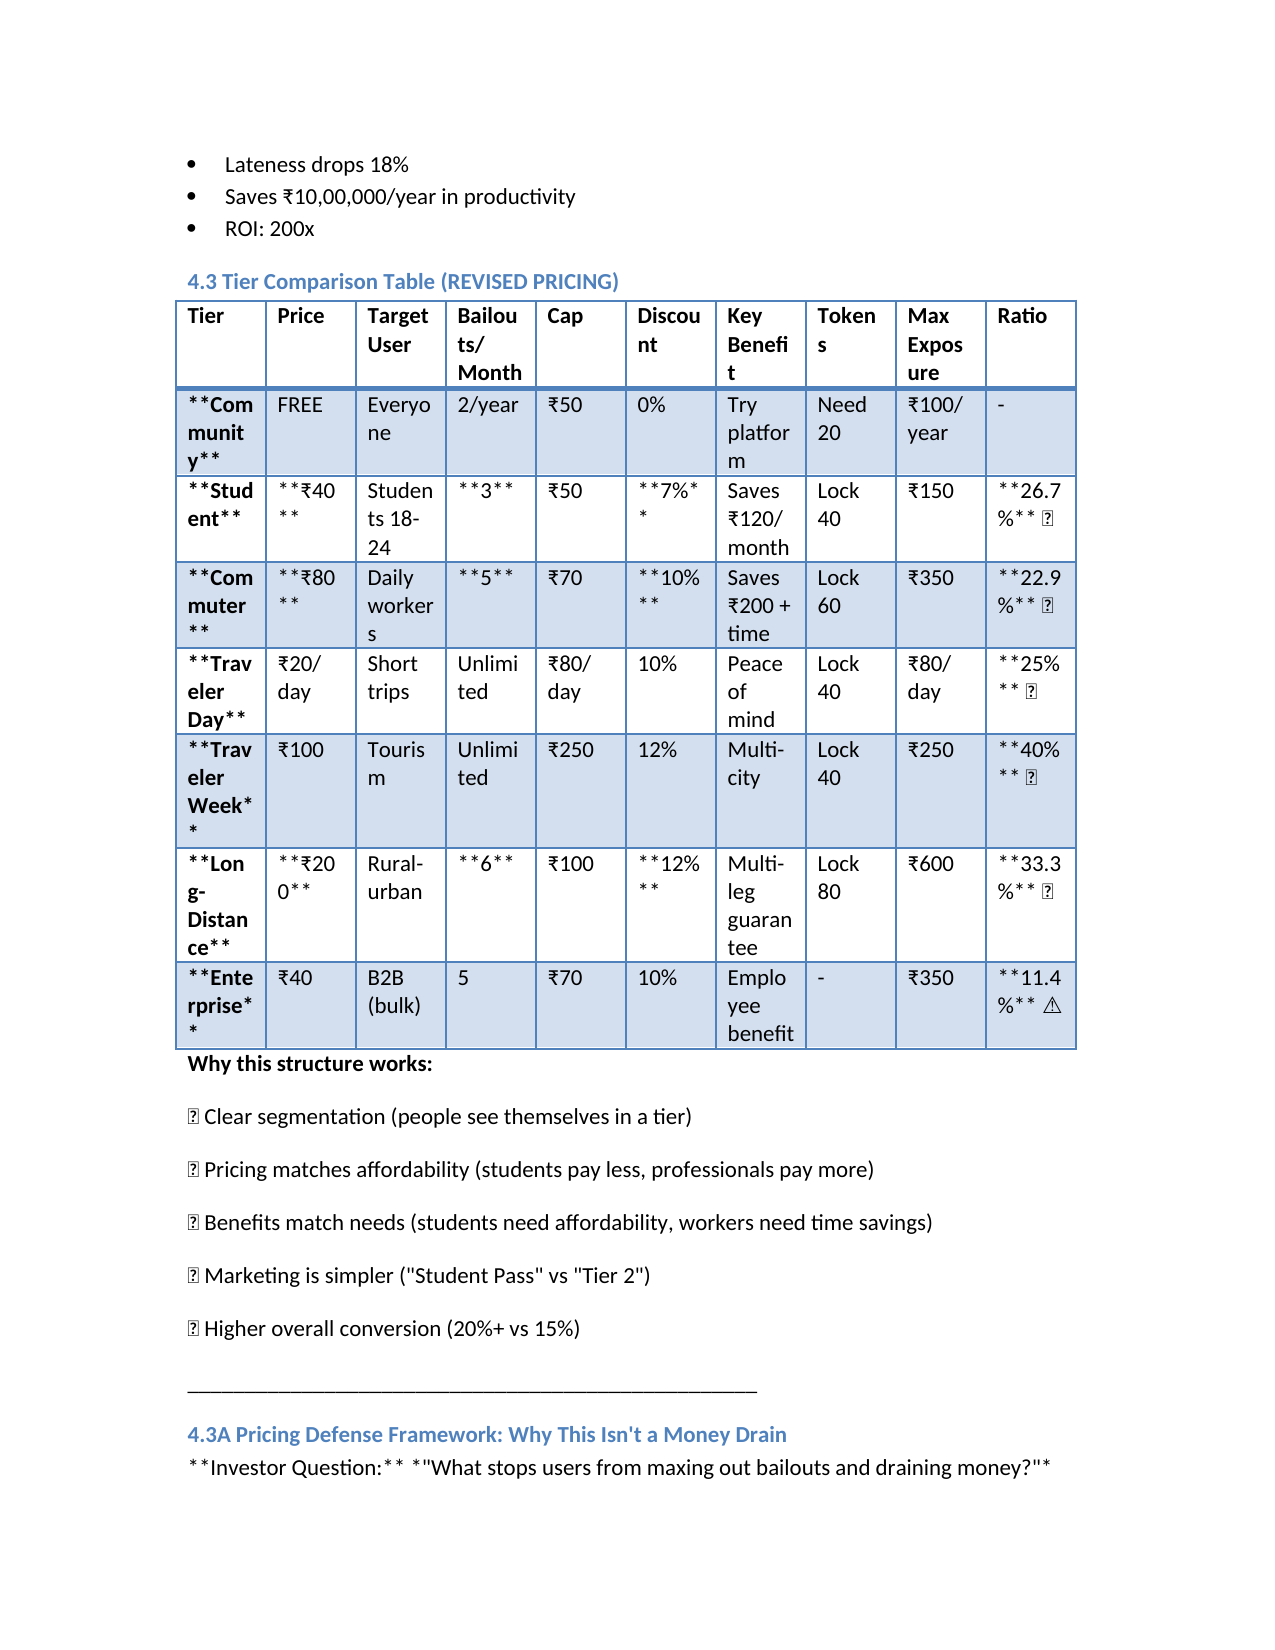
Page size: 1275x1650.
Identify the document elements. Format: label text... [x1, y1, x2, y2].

table_cell Peace of mind [717, 649, 805, 733]
table_cell ₹40 [267, 963, 355, 1047]
table_cell - [987, 391, 1075, 474]
subtitle 4.3 Tier Comparison Table (REVISED PRICING) [187, 267, 1087, 295]
table_cell ₹70 [537, 963, 625, 1047]
table_cell **26.7%** ✅ [987, 477, 1075, 561]
table_cell ₹100 [537, 849, 625, 961]
text ✅ Clear segmentation (people see themselves in a tier) [187, 1102, 1087, 1131]
table_cell **₹80** [267, 563, 355, 647]
table_cell **Traveler Day** [177, 649, 265, 733]
text Why this structure works: [187, 1049, 1087, 1077]
text **Investor Question:** *"What stops users from maxing out bailouts and draining money?"* [187, 1453, 1087, 1481]
table_cell ₹350 [897, 963, 985, 1047]
table_cell B2B (bulk) [357, 963, 445, 1047]
table_cell ₹350 [897, 563, 985, 647]
table_cell ₹70 [537, 563, 625, 647]
table_header Target User [357, 302, 445, 386]
table_cell **25%** ✅ [987, 649, 1075, 733]
table_header Max Exposure [897, 302, 985, 386]
table_cell **22.9%** ✅ [987, 563, 1075, 647]
table_cell **Traveler Week** [177, 735, 265, 847]
table_cell **12%** [627, 849, 715, 961]
table_cell **3** [447, 477, 535, 561]
table_cell Lock 60 [807, 563, 895, 647]
table_cell ₹80/day [537, 649, 625, 733]
table_cell ₹150 [897, 477, 985, 561]
text __________________________________________________ [187, 1368, 1087, 1396]
table_cell Lock 40 [807, 477, 895, 561]
table_cell - [807, 963, 895, 1047]
table_cell **7%** [627, 477, 715, 561]
table_cell 5 [447, 963, 535, 1047]
table_cell **Enterprise** [177, 963, 265, 1047]
table_cell 2/year [447, 391, 535, 474]
table_cell 10% [627, 649, 715, 733]
table_cell Multi-leg guarantee [717, 849, 805, 961]
table_header Cap [537, 302, 625, 386]
table_cell Need 20 [807, 391, 895, 474]
table_cell Unlimited [447, 649, 535, 733]
table_cell Unlimited [447, 735, 535, 847]
table_cell 0% [627, 391, 715, 474]
table_header Key Benefit [717, 302, 805, 386]
table_cell Saves ₹120/month [717, 477, 805, 561]
table_cell ₹250 [537, 735, 625, 847]
table_cell ₹100 [267, 735, 355, 847]
table_cell ₹80/day [897, 649, 985, 733]
table_cell **₹40** [267, 477, 355, 561]
table_cell **5** [447, 563, 535, 647]
table_cell Multi-city [717, 735, 805, 847]
table_cell Lock 40 [807, 735, 895, 847]
table_cell Daily workers [357, 563, 445, 647]
table_cell Short trips [357, 649, 445, 733]
table_cell FREE [267, 391, 355, 474]
text ✅ Benefits match needs (students need affordability, workers need time savings) [187, 1208, 1087, 1237]
table_cell Employee benefit [717, 963, 805, 1047]
text ✅ Pricing matches affordability (students pay less, professionals pay more) [187, 1156, 1087, 1183]
table_cell **6** [447, 849, 535, 961]
text ✅ Higher overall conversion (20%+ vs 15%) [187, 1314, 1087, 1343]
table_cell Everyone [357, 391, 445, 474]
table_header Bailouts/Month [447, 302, 535, 386]
table_cell Lock 80 [807, 849, 895, 961]
table_header Tokens [807, 302, 895, 386]
table_header Tier [177, 302, 265, 386]
table_cell ₹50 [537, 391, 625, 474]
table_cell Tourism [357, 735, 445, 847]
table_cell Rural-urban [357, 849, 445, 961]
table_header Price [267, 302, 355, 386]
table_header Ratio [987, 302, 1075, 386]
table_cell 10% [627, 963, 715, 1047]
table_cell **40%** ✅ [987, 735, 1075, 847]
table_cell Saves ₹200 + time [717, 563, 805, 647]
table_cell Try platform [717, 391, 805, 474]
list Saves ₹10,00,000/year in productivity [187, 182, 1087, 210]
table_cell **₹200** [267, 849, 355, 961]
table_cell ₹250 [897, 735, 985, 847]
table_header Discount [627, 302, 715, 386]
text ✅ Marketing is simpler ("Student Pass" vs "Tier 2") [187, 1262, 1087, 1289]
list Lateness drops 18% [187, 150, 1087, 178]
table_cell **10%** [627, 563, 715, 647]
table_cell ₹100/year [897, 391, 985, 474]
table_cell **Commuter** [177, 563, 265, 647]
table_cell **11.4%** ⚠️ [987, 963, 1075, 1047]
table_cell 12% [627, 735, 715, 847]
table_cell **Student** [177, 477, 265, 561]
table_cell **Long-Distance** [177, 849, 265, 961]
table_cell Students 18-24 [357, 477, 445, 561]
table_cell **Community** [177, 391, 265, 474]
table_cell Lock 40 [807, 649, 895, 733]
table_cell ₹20/day [267, 649, 355, 733]
table_cell ₹50 [537, 477, 625, 561]
list ROI: 200x [187, 214, 1087, 242]
table_cell **33.3%** ✅ [987, 849, 1075, 961]
subtitle 4.3A Pricing Defense Framework: Why This Isn't a Money Drain [187, 1421, 1087, 1449]
table_cell ₹600 [897, 849, 985, 961]
